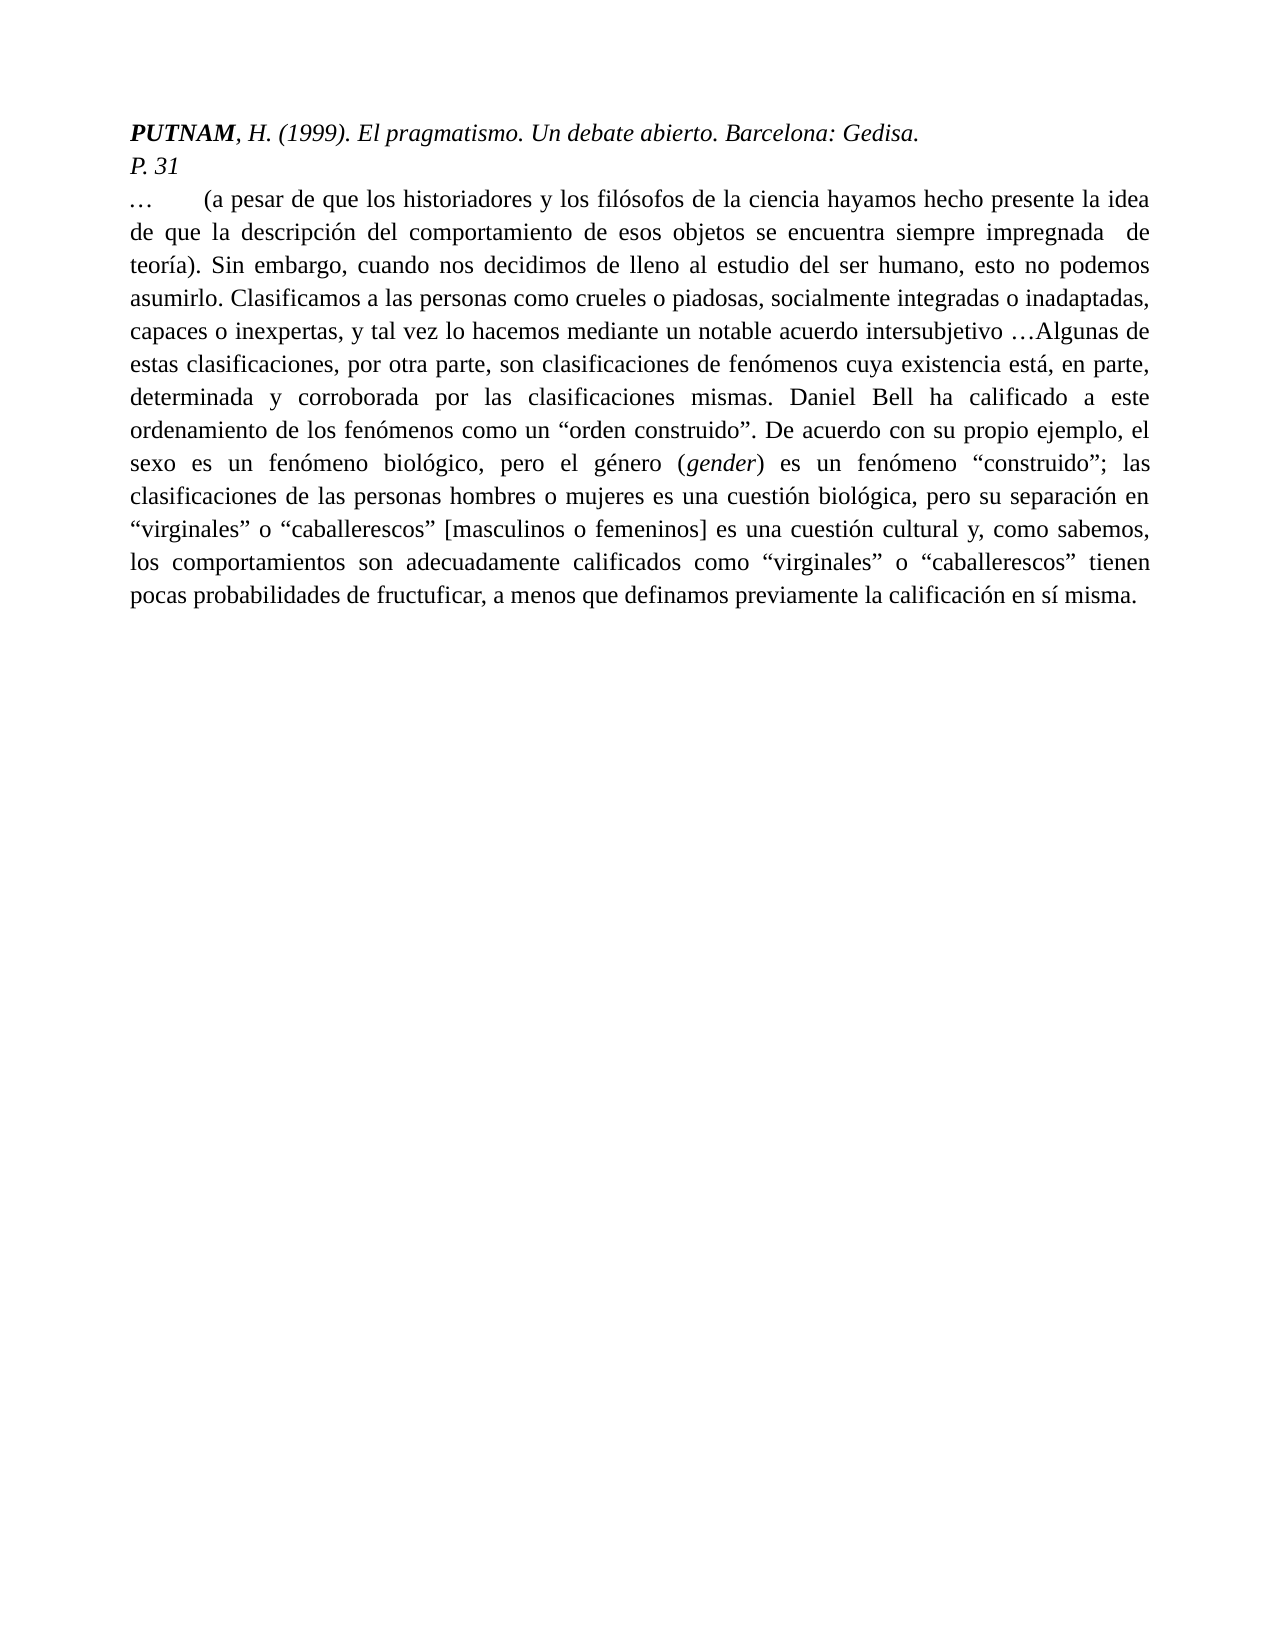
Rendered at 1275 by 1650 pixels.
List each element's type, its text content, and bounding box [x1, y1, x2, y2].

text P. 31 [130, 151, 1151, 180]
text … (a pesar de que los historiadores y los filósofos de la ciencia hayamos hecho presente la idea de que la descripción del comportamiento de esos objetos se encuentra siempre impregnada de teoría). Sin embargo, cuando nos decidimos de lleno al estudio del ser humano, esto no podemos asumirlo. Clasificamos a las personas como crueles o piadosas, socialmente integradas o inadaptadas, capaces o inexpertas, y tal vez lo hacemos mediante un notable acuerdo intersubjetivo …Algunas de estas clasificaciones, por otra parte, son clasificaciones de fenómenos cuya existencia está, en parte, determinada y corroborada por las clasificaciones mismas. Daniel Bell ha calificado a este ordenamiento de los fenómenos como un “orden construido”. De acuerdo con su propio ejemplo, el sexo es un fenómeno biológico, pero el género (gender) es un fenómeno “construido”; las clasificaciones de las personas hombres o mujeres es una cuestión biológica, pero su separación en “virginales” o “caballerescos” [masculinos o femeninos] es una cuestión cultural y, como sabemos, los comportamientos son adecuadamente calificados como “virginales” o “caballerescos” tienen pocas probabilidades de fructuficar, a menos que definamos previamente la calificación en sí misma. [130, 184, 1151, 609]
text PUTNAM, H. (1999). El pragmatismo. Un debate abierto. Barcelona: Gedisa. [130, 118, 1151, 147]
